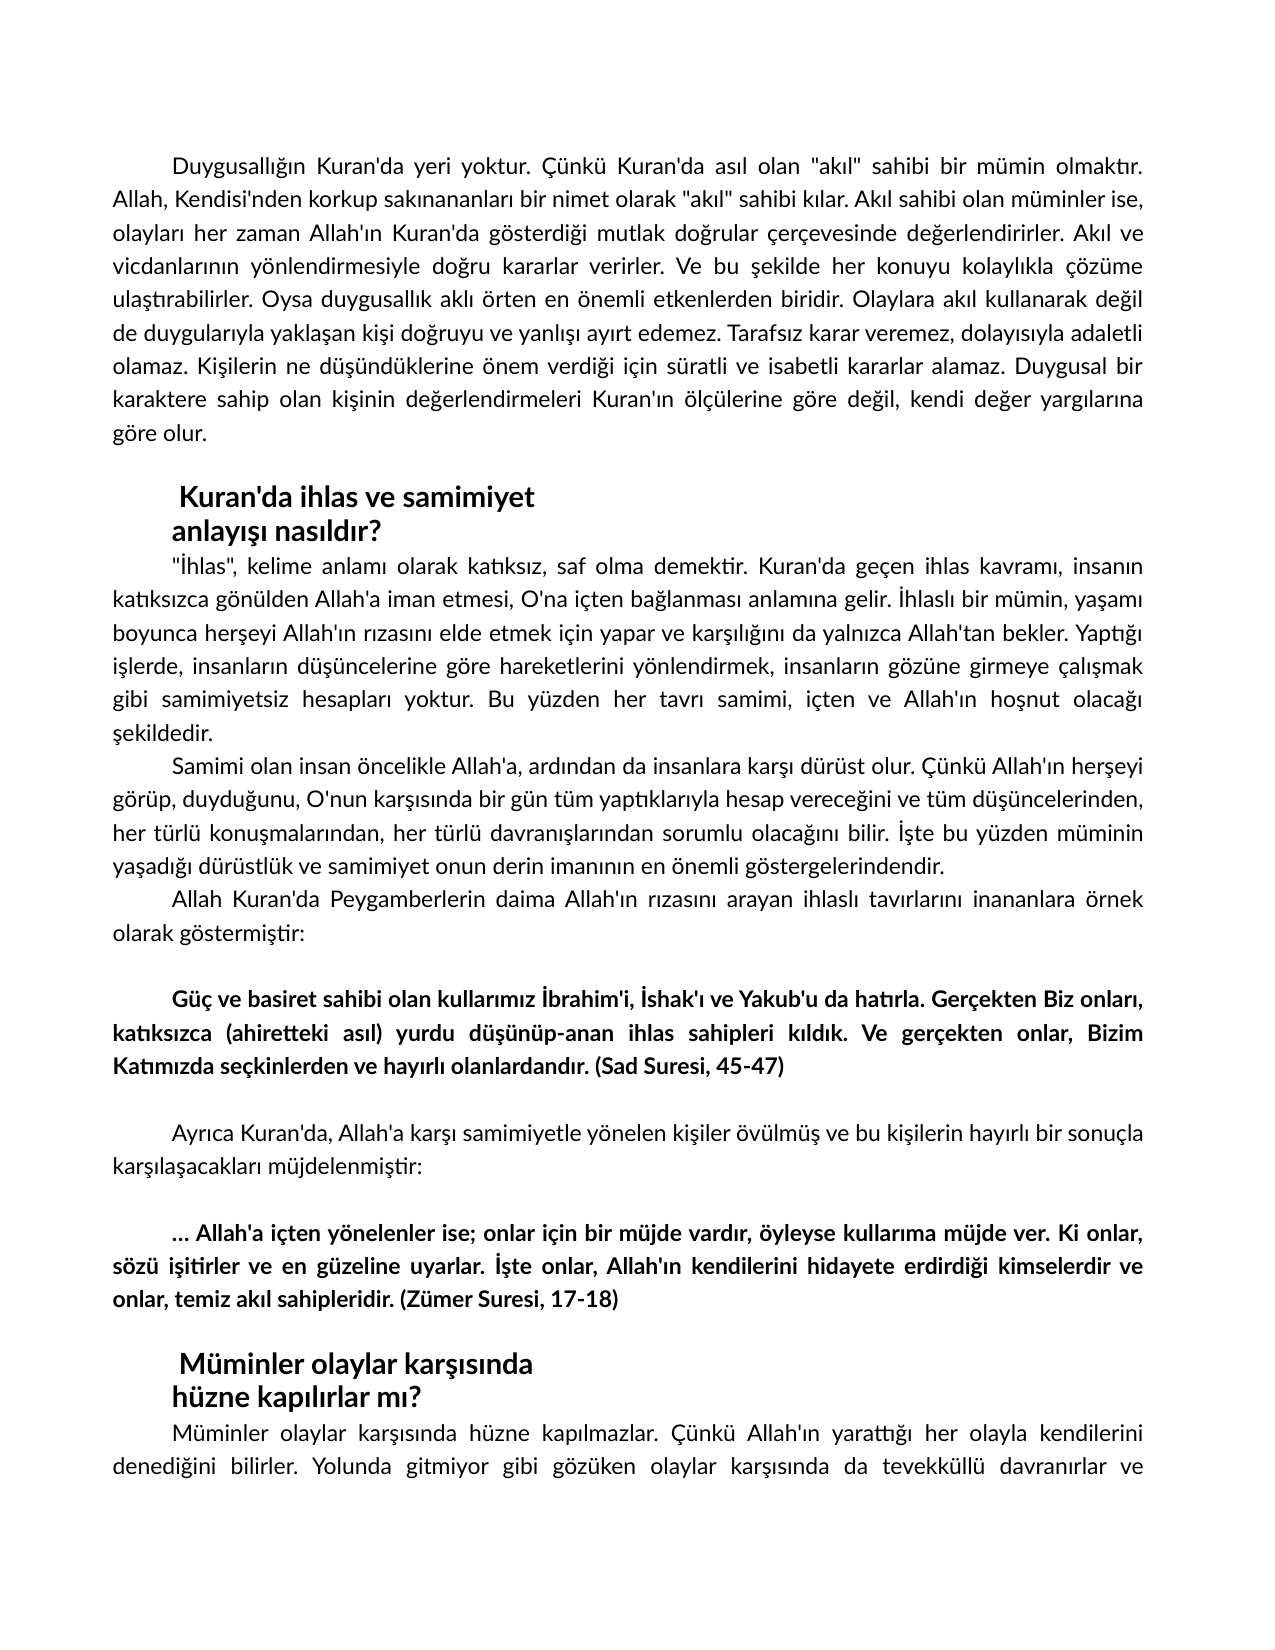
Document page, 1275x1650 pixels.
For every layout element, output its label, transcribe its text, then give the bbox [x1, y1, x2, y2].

text Allah Kuran'da Peygamberlerin daima Allah'ın rızasını arayan ihlaslı tavırlarını inananlara örnek olarak göstermiştir: [112, 881, 1145, 948]
text Güç ve basiret sahibi olan kullarımız İbrahim'i, İshak'ı ve Yakub'u da hatırla. Gerçekten Biz onları, katıksızca (ahiretteki asıl) yurdu düşünüp-anan ihlas sahipleri kıldık. Ve gerçekten onlar, Bizim Katımızda seçkinlerden ve hayırlı olanlardandır. (Sad Suresi, 45-47) [112, 981, 1145, 1081]
text anlayışı nasıldır? [112, 514, 1145, 548]
text Samimi olan insan öncelikle Allah'a, ardından da insanlara karşı dürüst olur. Çünkü Allah'ın herşeyi görüp, duyduğunu, O'nun karşısında bir gün tüm yaptıklarıyla hesap vereceğini ve tüm düşüncelerinden, her türlü konuşmalarından, her türlü davranışlarından sorumlu olacağını bilir. İşte bu yüzden müminin yaşadığı dürüstlük ve samimiyet onun derin imanının en önemli göstergelerindendir. [112, 748, 1145, 881]
text … Allah'a içten yönelenler ise; onlar için bir müjde vardır, öyleyse kullarıma müjde ver. Ki onlar, sözü işitirler ve en güzeline uyarlar. İşte onlar, Allah'ın kendilerini hidayete erdirdiği kimselerdir ve onlar, temiz akıl sahipleridir. (Zümer Suresi, 17-18) [112, 1214, 1145, 1314]
text Kuran'da ihlas ve samimiyet [112, 481, 1145, 514]
text hüzne kapılırlar mı? [112, 1381, 1145, 1414]
text Ayrıca Kuran'da, Allah'a karşı samimiyetle yönelen kişiler övülmüş ve bu kişilerin hayırlı bir sonuçla karşılaşacakları müjdelenmiştir: [112, 1114, 1145, 1181]
text Müminler olaylar karşısında [112, 1348, 1145, 1381]
text "İhlas", kelime anlamı olarak katıksız, saf olma demektir. Kuran'da geçen ihlas kavramı, insanın katıksızca gönülden Allah'a iman etmesi, O'na içten bağlanması anlamına gelir. İhlaslı bir mümin, yaşamı boyunca herşeyi Allah'ın rızasını elde etmek için yapar ve karşılığını da yalnızca Allah'tan bekler. Yaptığı işlerde, insanların düşüncelerine göre hareketlerini yönlendirmek, insanların gözüne girmeye çalışmak gibi samimiyetsiz hesapları yoktur. Bu yüzden her tavrı samimi, içten ve Allah'ın hoşnut olacağı şekildedir. [112, 548, 1145, 748]
text Müminler olaylar karşısında hüzne kapılmazlar. Çünkü Allah'ın yarattığı her olayla kendilerini denediğini bilirler. Yolunda gitmiyor gibi gözüken olaylar karşısında da tevekküllü davranırlar ve [112, 1414, 1145, 1481]
text Duygusallığın Kuran'da yeri yoktur. Çünkü Kuran'da asıl olan "akıl" sahibi bir mümin olmaktır. Allah, Kendisi'nden korkup sakınananları bir nimet olarak "akıl" sahibi kılar. Akıl sahibi olan müminler ise, olayları her zaman Allah'ın Kuran'da gösterdiği mutlak doğrular çerçevesinde değerlendirirler. Akıl ve vicdanlarının yönlendirmesiyle doğru kararlar verirler. Ve bu şekilde her konuyu kolaylıkla çözüme ulaştırabilirler. Oysa duygusallık aklı örten en önemli etkenlerden biridir. Olaylara akıl kullanarak değil de duygularıyla yaklaşan kişi doğruyu ve yanlışı ayırt edemez. Tarafsız karar veremez, dolayısıyla adaletli olamaz. Kişilerin ne düşündüklerine önem verdiği için süratli ve isabetli kararlar alamaz. Duygusal bir karaktere sahip olan kişinin değerlendirmeleri Kuran'ın ölçülerine göre değil, kendi değer yargılarına göre olur. [112, 148, 1145, 448]
